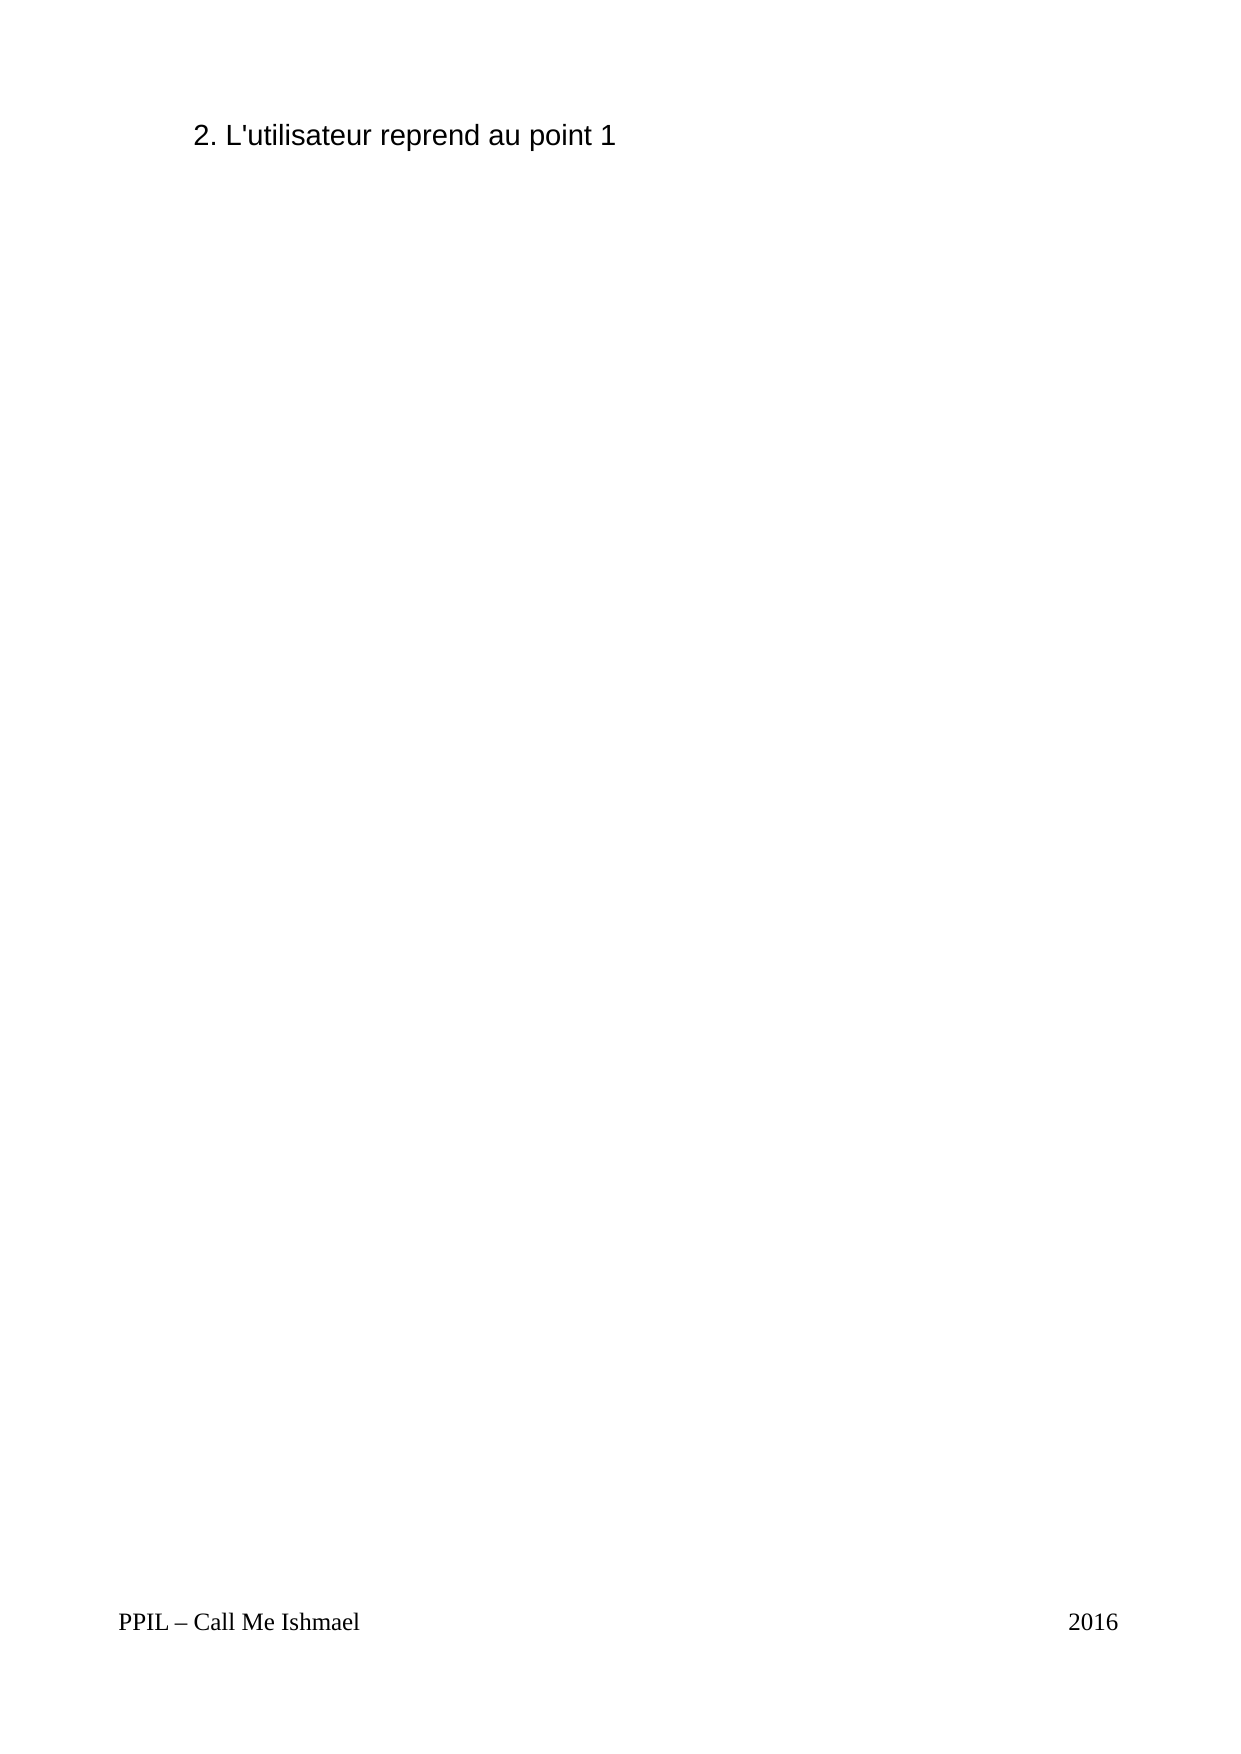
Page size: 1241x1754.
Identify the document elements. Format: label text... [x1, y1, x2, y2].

text 2. L'utilisateur reprend au point 1 [118, 118, 1122, 152]
